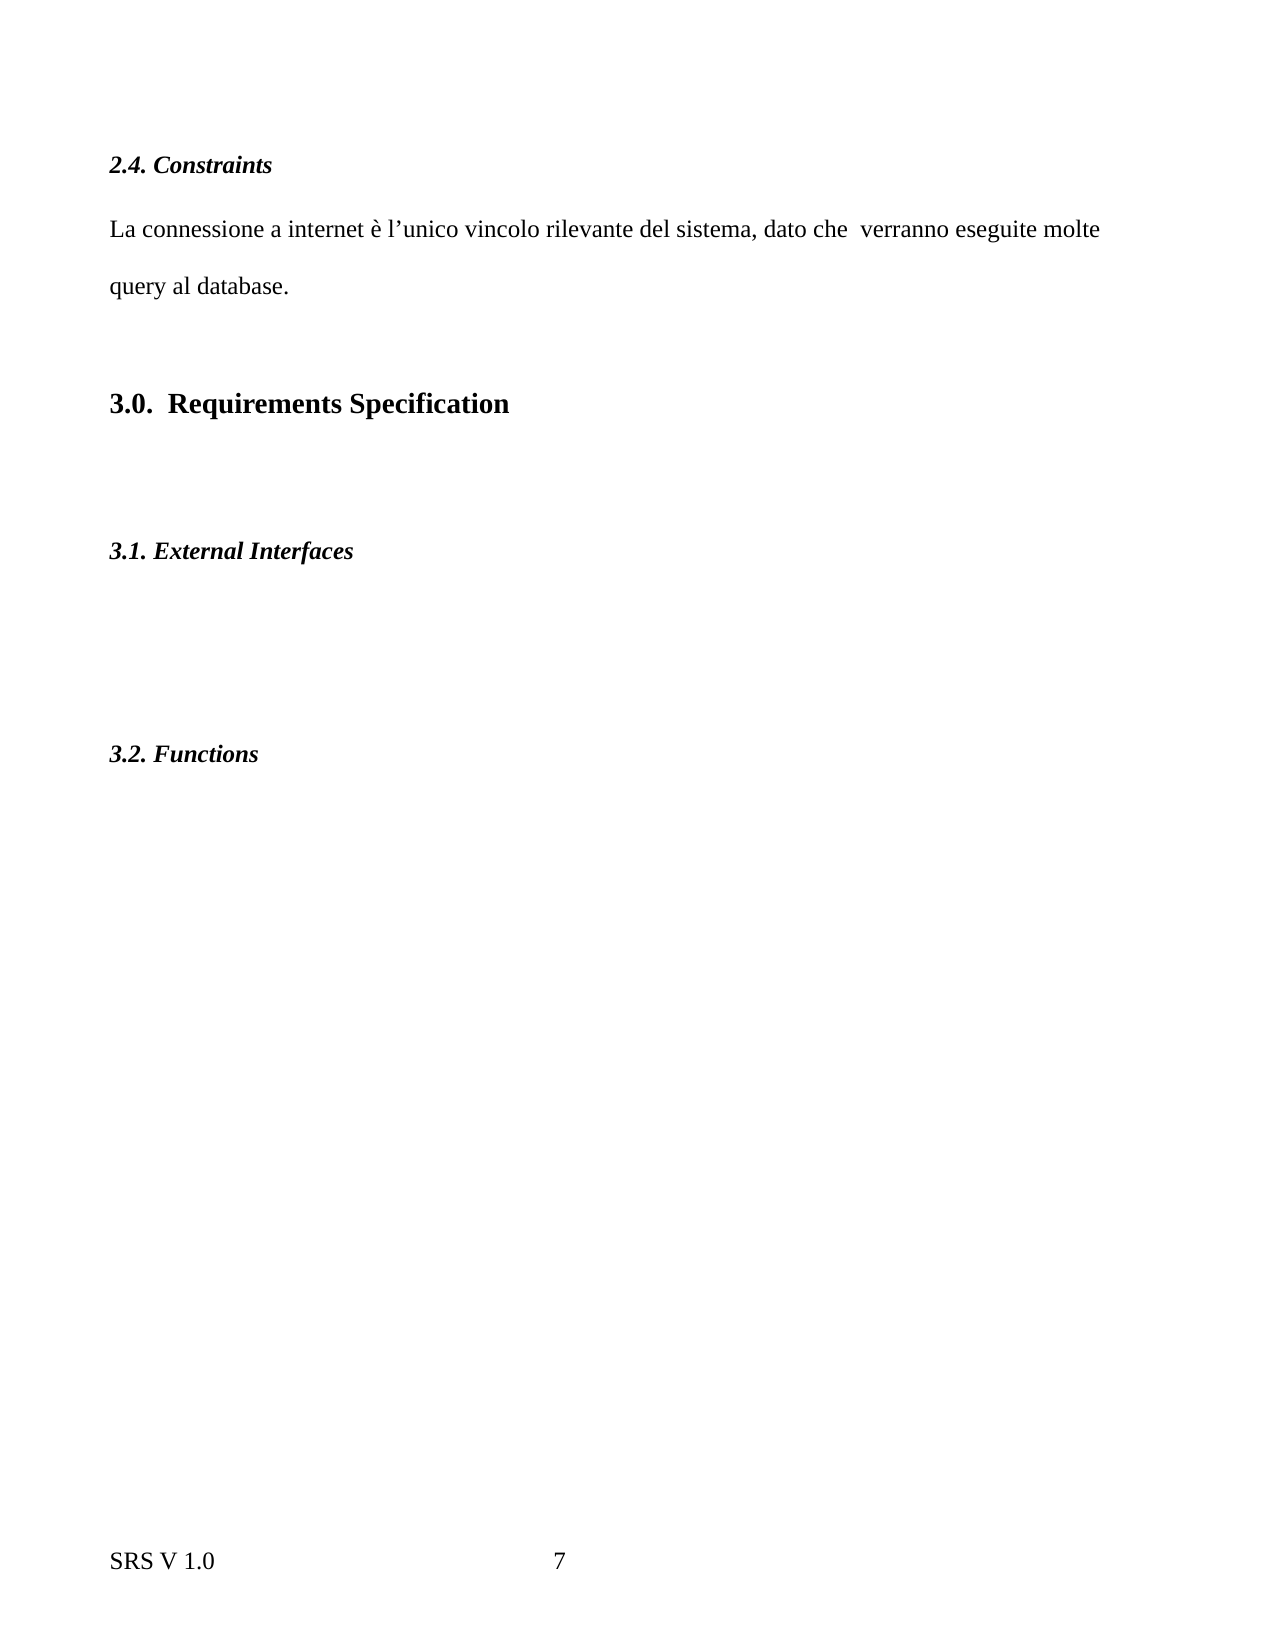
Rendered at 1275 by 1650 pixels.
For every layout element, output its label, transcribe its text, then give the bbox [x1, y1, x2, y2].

text La connessione a internet è l’unico vincolo rilevante del sistema, dato che verranno eseguite molte query al database. [109, 214, 1162, 300]
subtitle 2.4. Constraints [109, 150, 1162, 179]
subtitle 3.2. Functions [109, 739, 1162, 768]
subtitle 3.1. External Interfaces [109, 536, 1162, 564]
subtitle 3.0. Requirements Specification [109, 386, 1162, 420]
